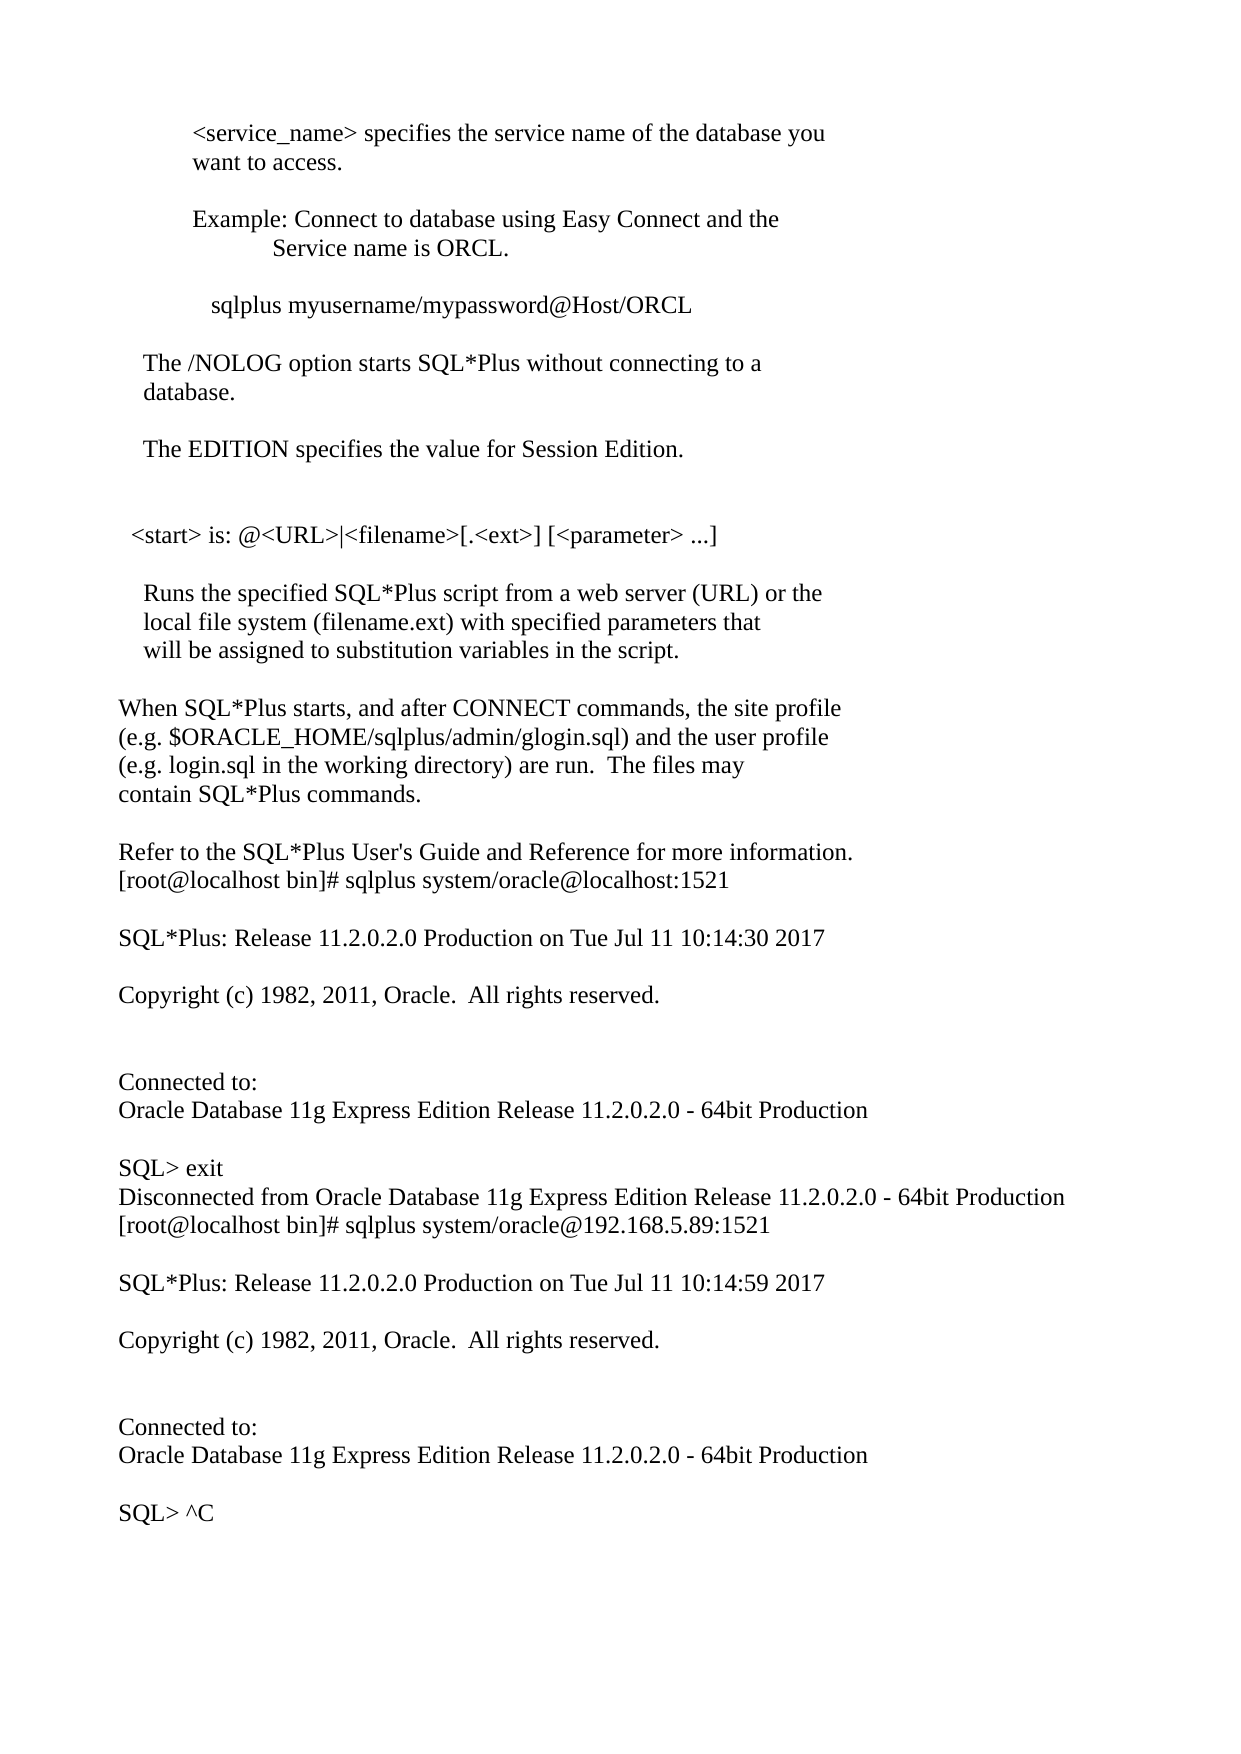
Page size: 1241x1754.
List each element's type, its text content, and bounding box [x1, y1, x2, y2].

text Connected to: [118, 1067, 1122, 1096]
text Refer to the SQL*Plus User's Guide and Reference for more information. [118, 837, 1122, 866]
text database. [118, 377, 1122, 406]
text SQL> ^C [118, 1498, 1122, 1527]
text <start> is: @<URL>|<filename>[.<ext>] [<parameter> ...] [118, 521, 1122, 549]
text [root@localhost bin]# sqlplus system/oracle@192.168.5.89:1521 [118, 1211, 1122, 1239]
text Runs the specified SQL*Plus script from a web server (URL) or the [118, 578, 1122, 607]
text SQL> exit [118, 1153, 1122, 1182]
text Disconnected from Oracle Database 11g Express Edition Release 11.2.0.2.0 - 64bit Production [118, 1182, 1122, 1211]
text Example: Connect to database using Easy Connect and the [118, 204, 1122, 233]
text will be assigned to substitution variables in the script. [118, 636, 1122, 664]
text SQL*Plus: Release 11.2.0.2.0 Production on Tue Jul 11 10:14:59 2017 [118, 1268, 1122, 1297]
text want to access. [118, 147, 1122, 176]
text Oracle Database 11g Express Edition Release 11.2.0.2.0 - 64bit Production [118, 1441, 1122, 1469]
text local file system (filename.ext) with specified parameters that [118, 607, 1122, 636]
text Copyright (c) 1982, 2011, Oracle. All rights reserved. [118, 1326, 1122, 1354]
text <service_name> specifies the service name of the database you [118, 118, 1122, 147]
text The /NOLOG option starts SQL*Plus without connecting to a [118, 348, 1122, 377]
text Copyright (c) 1982, 2011, Oracle. All rights reserved. [118, 981, 1122, 1009]
text When SQL*Plus starts, and after CONNECT commands, the site profile [118, 693, 1122, 722]
text The EDITION specifies the value for Session Edition. [118, 434, 1122, 463]
text [root@localhost bin]# sqlplus system/oracle@localhost:1521 [118, 866, 1122, 894]
text sqlplus myusername/mypassword@Host/ORCL [118, 291, 1122, 319]
text (e.g. login.sql in the working directory) are run. The files may [118, 751, 1122, 779]
text (e.g. $ORACLE_HOME/sqlplus/admin/glogin.sql) and the user profile [118, 722, 1122, 751]
text Service name is ORCL. [118, 233, 1122, 262]
text contain SQL*Plus commands. [118, 779, 1122, 808]
text Connected to: [118, 1412, 1122, 1441]
text SQL*Plus: Release 11.2.0.2.0 Production on Tue Jul 11 10:14:30 2017 [118, 923, 1122, 952]
text Oracle Database 11g Express Edition Release 11.2.0.2.0 - 64bit Production [118, 1096, 1122, 1124]
